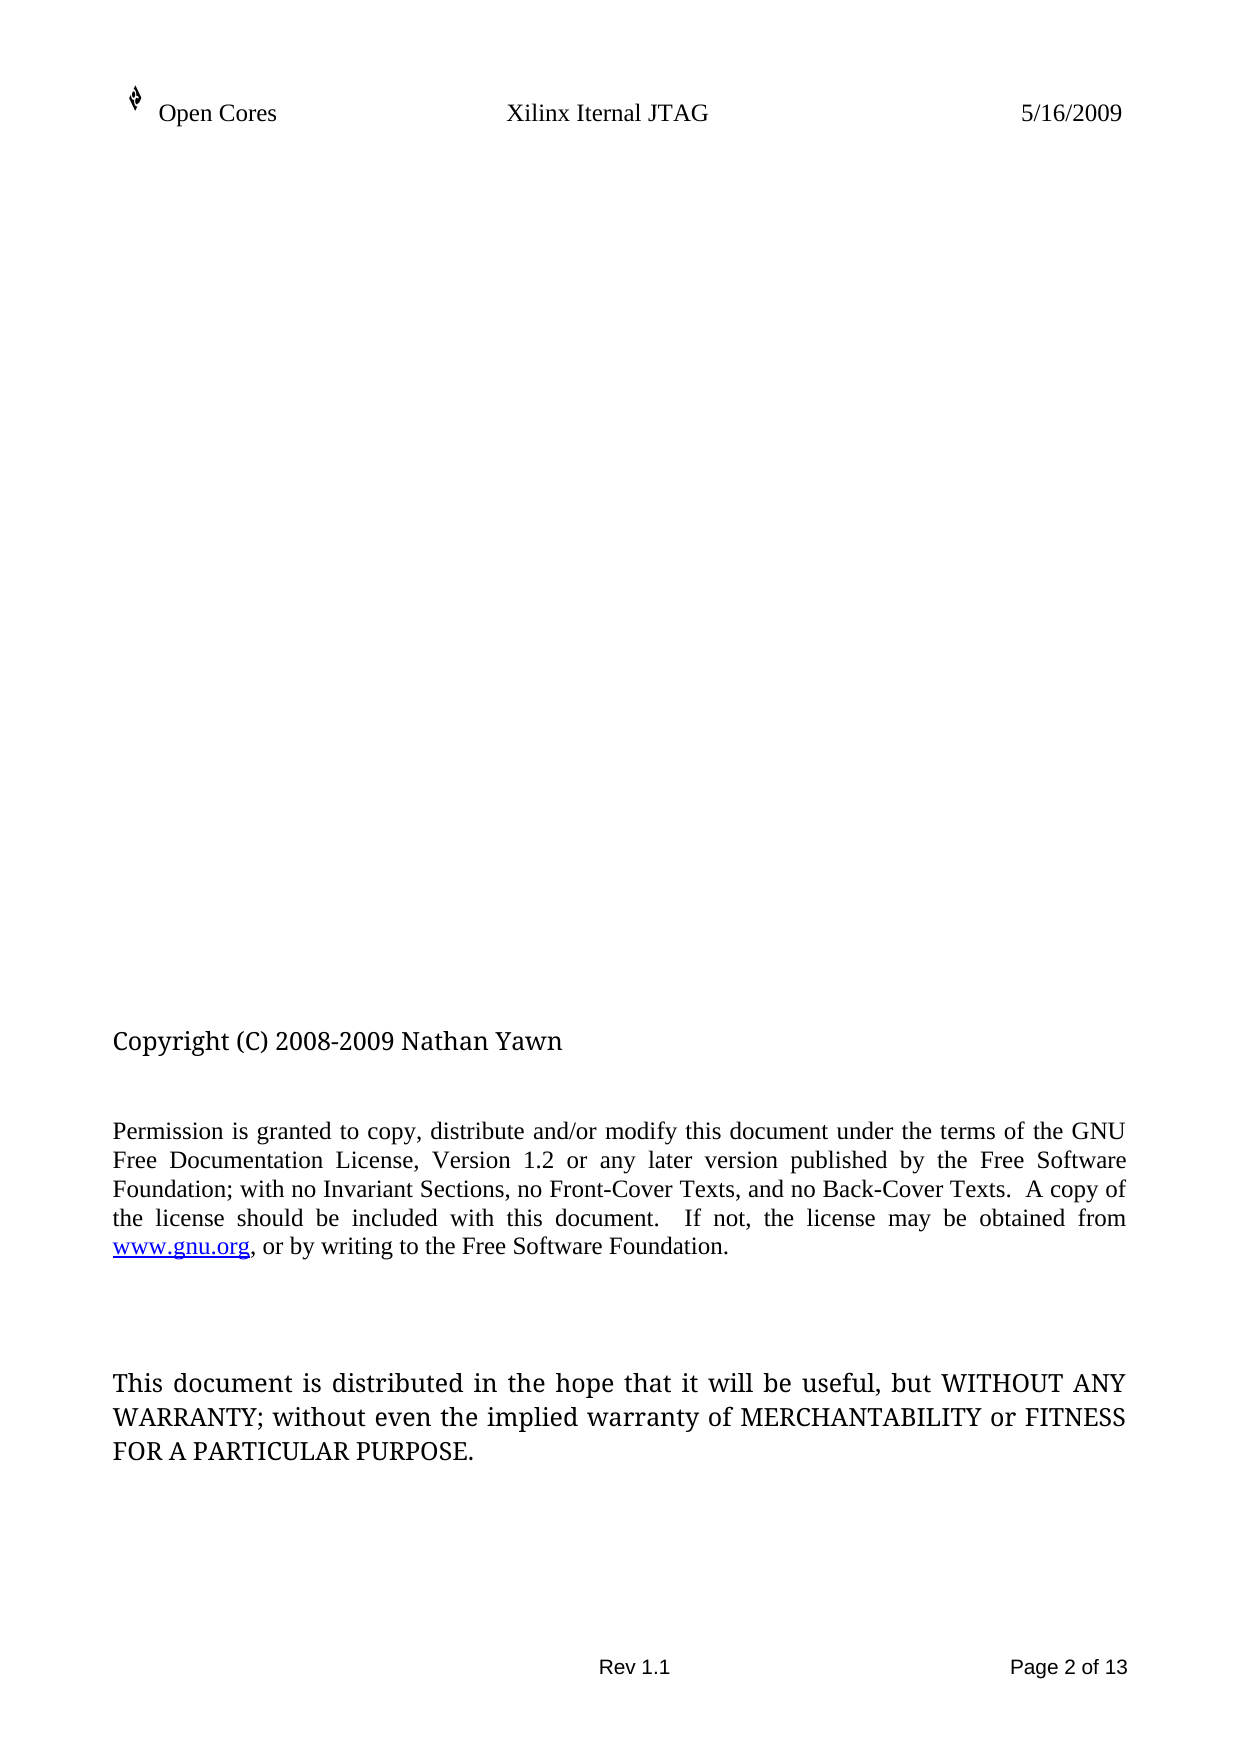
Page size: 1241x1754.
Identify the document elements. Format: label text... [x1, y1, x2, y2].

text Permission is granted to copy, distribute and/or modify this document under the terms of the GNU Free Documentation License, Version 1.2 or any later version published by the Free Software Foundation; with no Invariant Sections, no Front-Cover Texts, and no Back-Cover Texts. A copy of the license should be included with this document. If not, the license may be obtained from www.gnu.org, or by writing to the Free Software Foundation. [112, 1116, 1128, 1260]
text This document is distributed in the hope that it will be useful, but WITHOUT ANY WARRANTY; without even the implied warranty of MERCHANTABILITY or FITNESS FOR A PARTICULAR PURPOSE. [112, 1366, 1128, 1468]
text Copyright (C) 2008-2009 Nathan Yawn [112, 1023, 1128, 1057]
